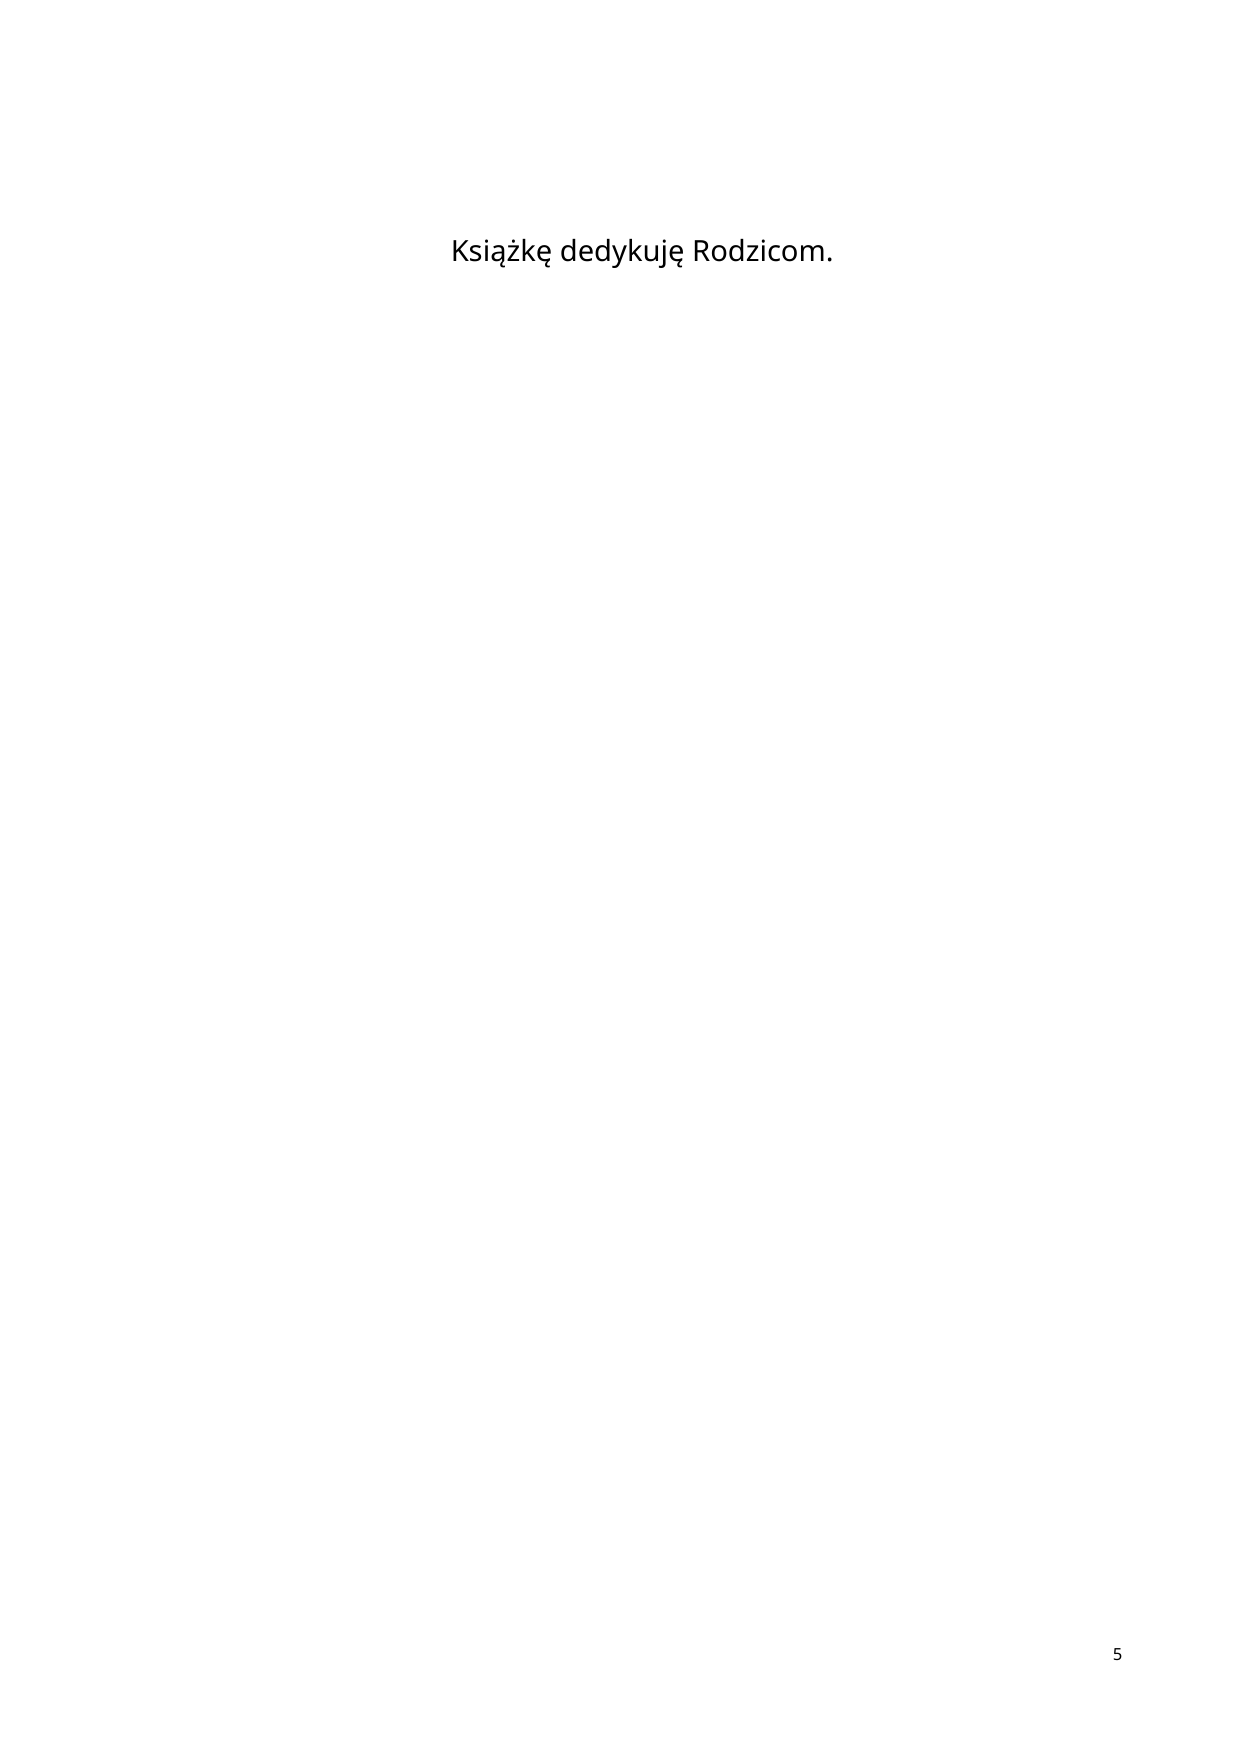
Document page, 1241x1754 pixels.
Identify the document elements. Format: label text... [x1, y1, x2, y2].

text Książkę dedykuję Rodzicom. [118, 230, 1122, 269]
